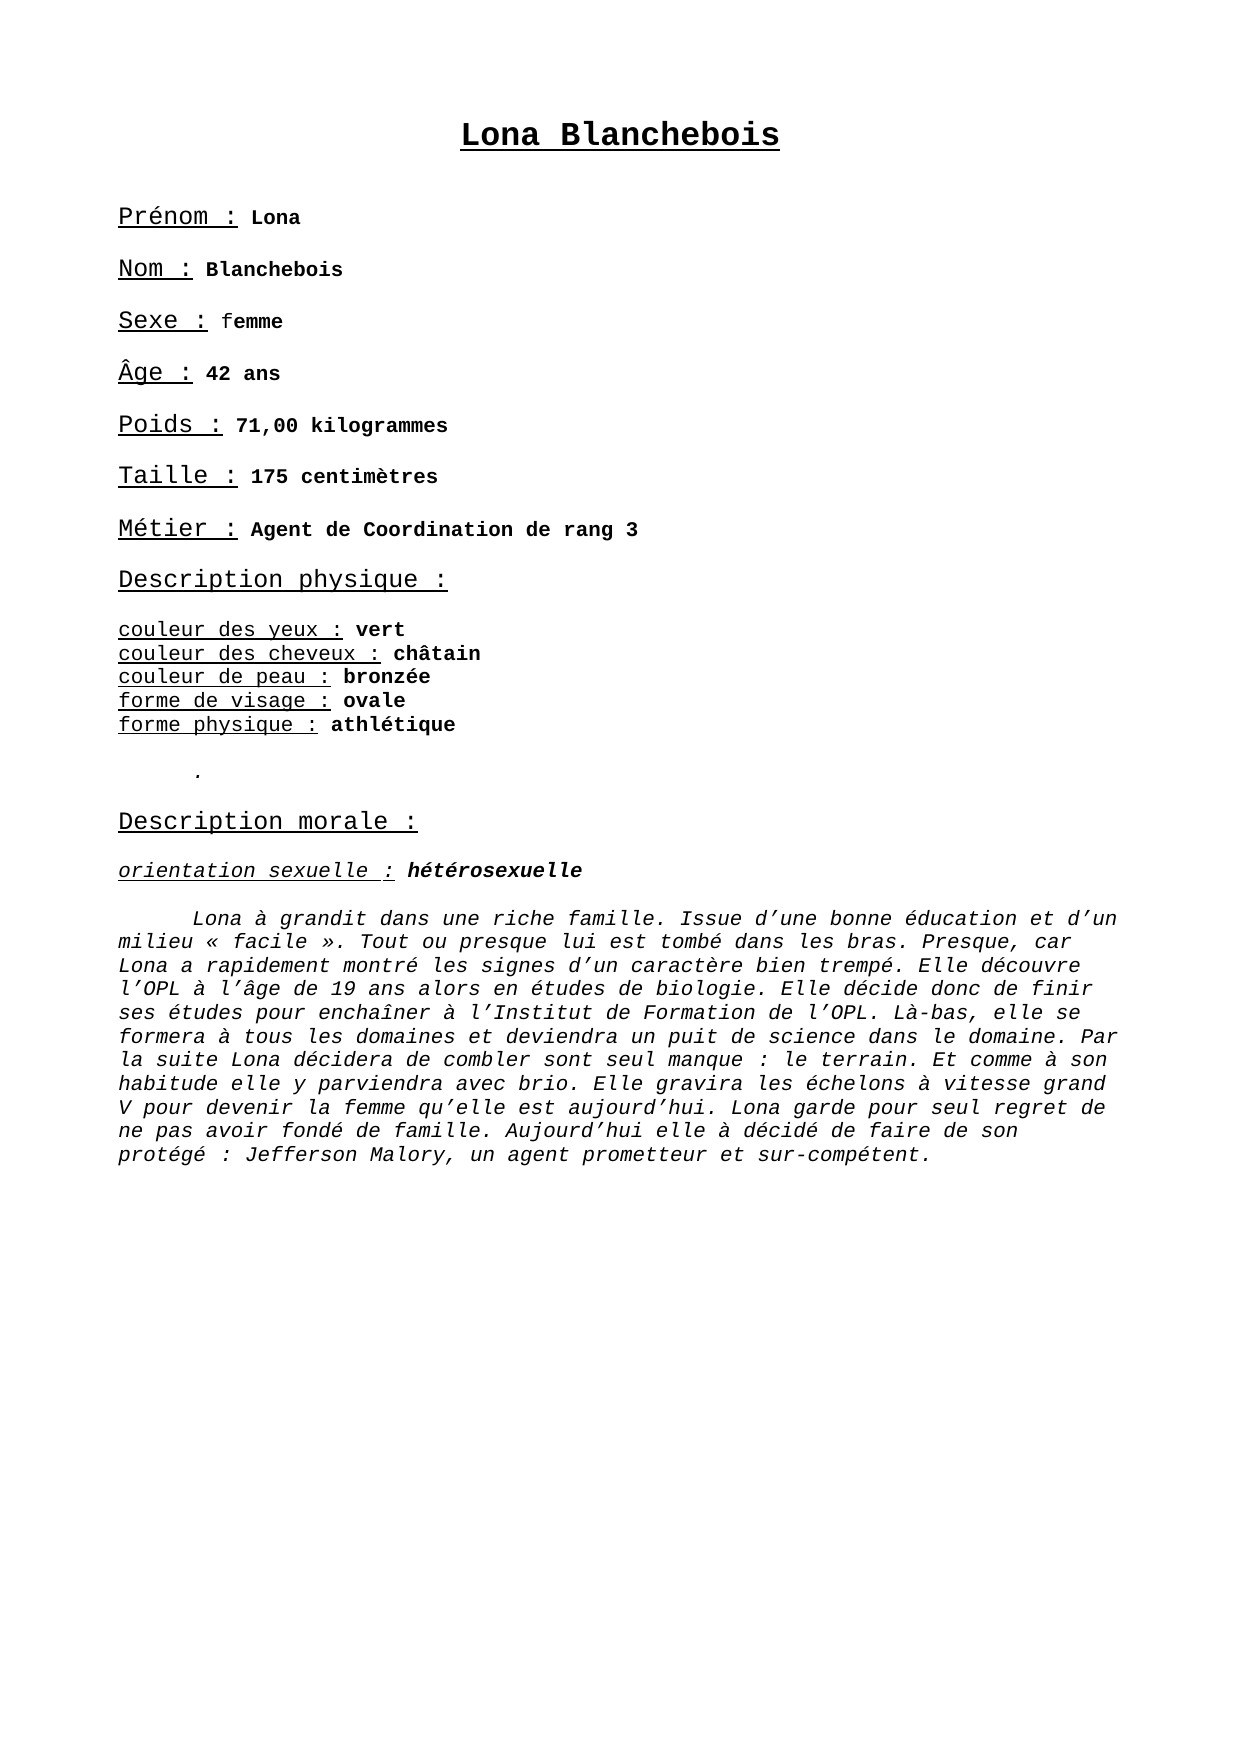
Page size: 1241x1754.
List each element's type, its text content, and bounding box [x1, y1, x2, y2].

text couleur de peau : bronzée [118, 666, 1122, 690]
text forme physique : athlétique [118, 714, 1122, 737]
text Poids : 71,00 kilogrammes [118, 411, 1122, 439]
text Métier : Agent de Coordination de rang 3 [118, 515, 1122, 543]
text Description physique : [118, 567, 1122, 595]
text . [118, 761, 1122, 784]
text orientation sexuelle : hétérosexuelle [118, 860, 1122, 884]
text Lona à grandit dans une riche famille. Issue d’une bonne éducation et d’un milieu « facile ». Tout ou presque lui est tombé dans les bras. Presque, car Lona a rapidement montré les signes d’un caractère bien trempé. Elle découvre l’OPL à l’âge de 19 ans alors en études de biologie. Elle décide donc de finir ses études pour enchaîner à l’Institut de Formation de l’OPL. Là-bas, elle se formera à tous les domaines et deviendra un puit de science dans le domaine. Par la suite Lona décidera de combler sont seul manque : le terrain. Et comme à son habitude elle y parviendra avec brio. Elle gravira les échelons à vitesse grand V pour devenir la femme qu’elle est aujourd’hui. Lona garde pour seul regret de ne pas avoir fondé de famille. Aujourd’hui elle à décidé de faire de son protégé : Jefferson Malory, un agent prometteur et sur-compétent. [118, 907, 1122, 1168]
text Prénom : Lona [118, 203, 1122, 232]
text Lona Blanchebois [118, 118, 1122, 156]
text couleur des cheveux : châtain [118, 643, 1122, 666]
text Description morale : [118, 808, 1122, 837]
text couleur des yeux : vert [118, 619, 1122, 643]
text Sexe : femme [118, 307, 1122, 336]
text Âge : 42 ans [118, 359, 1122, 387]
text Nom : Blanchebois [118, 255, 1122, 283]
text forme de visage : ovale [118, 690, 1122, 714]
text Taille : 175 centimètres [118, 463, 1122, 491]
